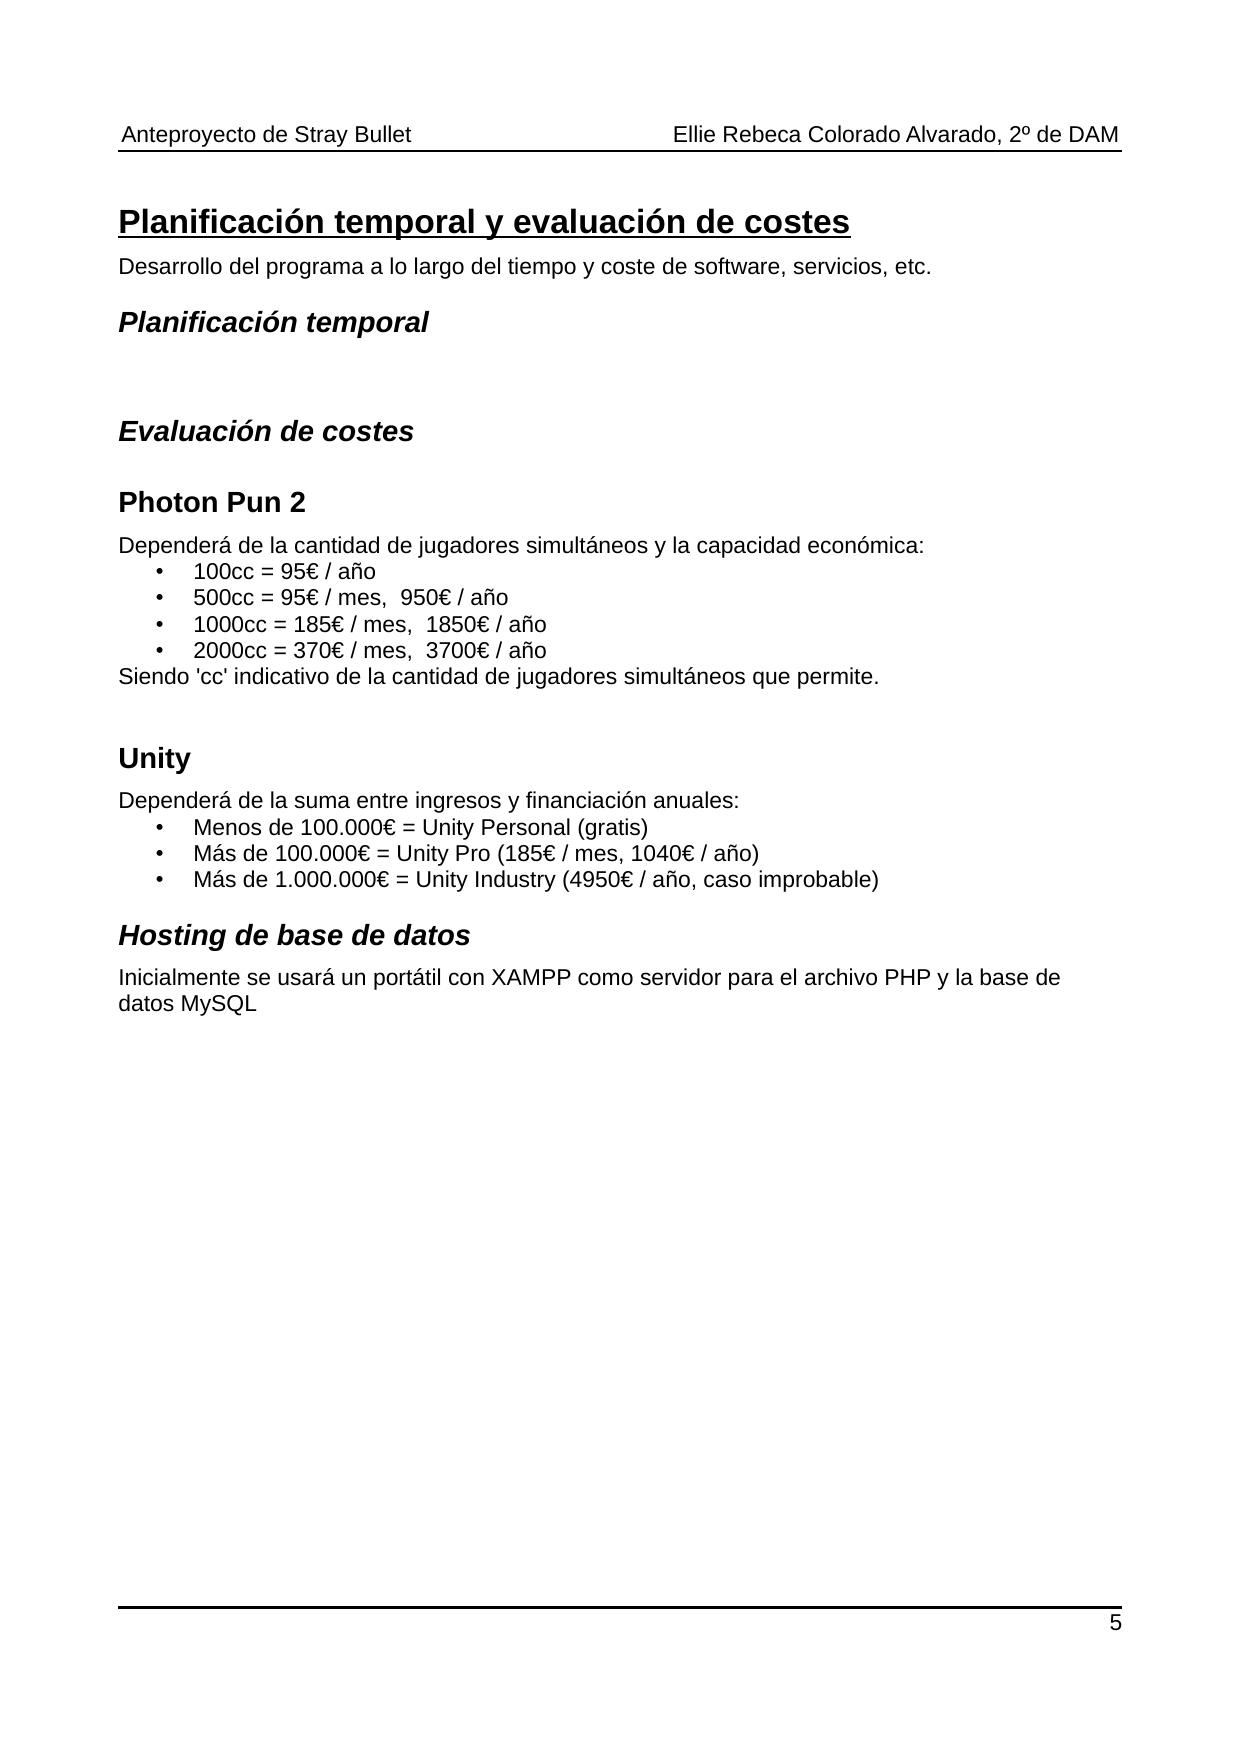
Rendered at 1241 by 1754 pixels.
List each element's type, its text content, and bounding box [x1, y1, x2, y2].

text Dependerá de la suma entre ingresos y financiación anuales: [118, 787, 1122, 813]
list Más de 1.000.000€ = Unity Industry (4950€ / año, caso improbable) [156, 866, 1122, 892]
text Inicialmente se usará un portátil con XAMPP como servidor para el archivo PHP y la base de datos MySQL [118, 963, 1122, 1016]
list 1000cc = 185€ / mes, 1850€ / año [156, 611, 1122, 637]
subtitle Planificación temporal [118, 304, 1122, 338]
subtitle Photon Pun 2 [118, 486, 1122, 519]
list 100cc = 95€ / año [156, 558, 1122, 584]
text Dependerá de la cantidad de jugadores simultáneos y la capacidad económica: [118, 532, 1122, 558]
subtitle Planificación temporal y evaluación de costes [118, 202, 1122, 241]
subtitle Evaluación de costes [118, 414, 1122, 448]
list 500cc = 95€ / mes, 950€ / año [156, 584, 1122, 611]
list Menos de 100.000€ = Unity Personal (gratis) [156, 813, 1122, 840]
list Más de 100.000€ = Unity Pro (185€ / mes, 1040€ / año) [156, 840, 1122, 866]
text Siendo 'cc' indicativo de la cantidad de jugadores simultáneos que permite. [118, 663, 1122, 690]
list 2000cc = 370€ / mes, 3700€ / año [156, 637, 1122, 663]
subtitle Hosting de base de datos [118, 917, 1122, 951]
subtitle Unity [118, 741, 1122, 774]
text Desarrollo del programa a lo largo del tiempo y coste de software, servicios, etc. [118, 253, 1122, 279]
